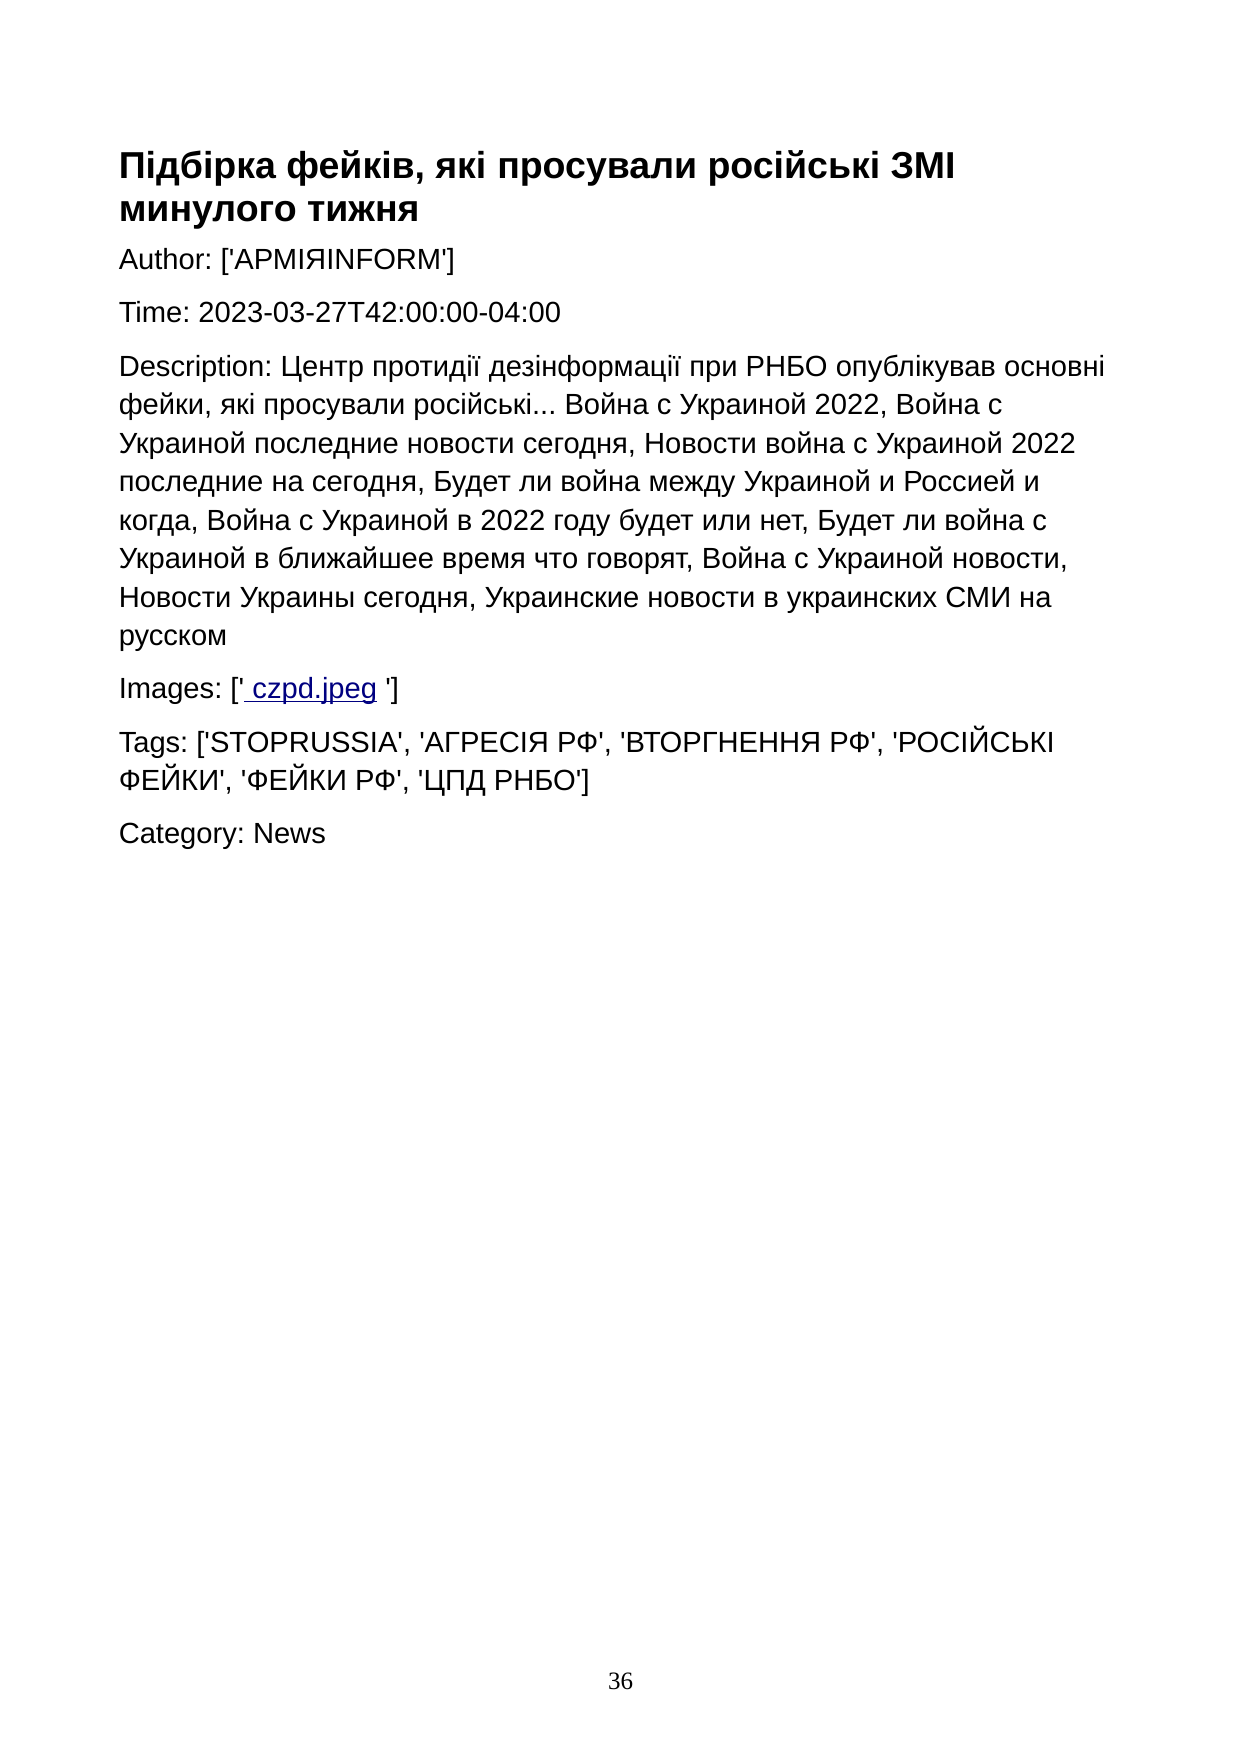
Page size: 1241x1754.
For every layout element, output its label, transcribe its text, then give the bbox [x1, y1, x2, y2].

text Time: 2023-03-27T42:00:00-04:00 [118, 295, 1122, 329]
subtitle Підбірка фейків, які просували російські ЗМІ минулого тижня [118, 143, 1122, 230]
text Description: Центр протидії дезінформації при РНБО опублікував основні фейки, які просували російські... Война с Украиной 2022, Война с Украиной последние новости сегодня, Новости война с Украиной 2022 последние на сегодня, Будет ли война между Украиной и Россией и когда, Война с Украиной в 2022 году будет или нет, Будет ли война с Украиной в ближайшее время что говорят, Война с Украиной новости, Новости Украины сегодня, Украинские новости в украинских СМИ на русском [118, 348, 1122, 652]
text Tags: ['STOPRUSSIA', 'АГРЕСІЯ РФ', 'ВТОРГНЕННЯ РФ', 'РОСІЙСЬКІ ФЕЙКИ', 'ФЕЙКИ РФ', 'ЦПД РНБО'] [118, 724, 1122, 797]
text Author: ['АРМІЯINFORM'] [118, 242, 1122, 276]
text Images: [' czpd.jpeg '] [118, 671, 1122, 705]
text Category: News [118, 816, 1122, 850]
